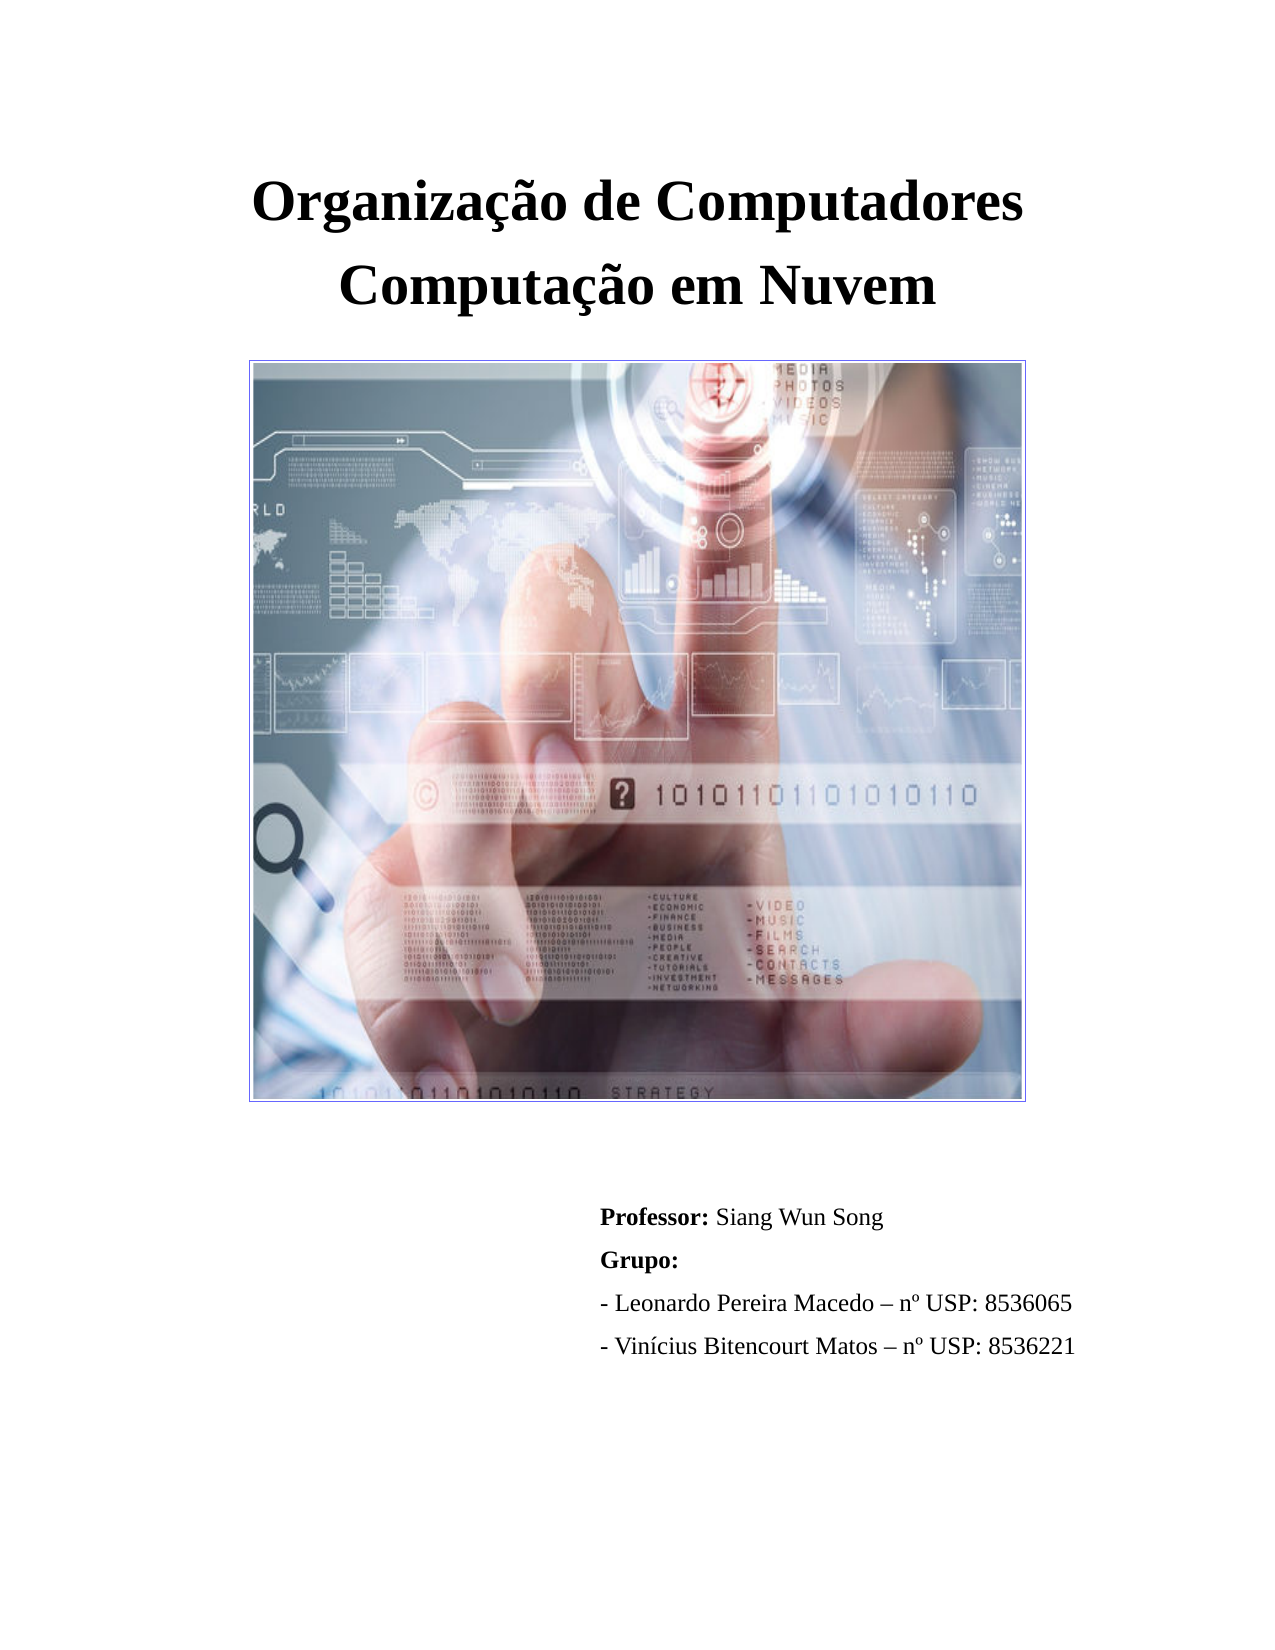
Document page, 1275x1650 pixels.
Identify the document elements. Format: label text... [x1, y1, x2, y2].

text Grupo: [150, 1245, 1125, 1274]
text Organização de Computadores [150, 166, 1125, 233]
picture [253, 363, 1022, 1099]
text - Vinícius Bitencourt Matos – nº USP: 8536221 [150, 1331, 1125, 1360]
text - Leonardo Pereira Macedo – nº USP: 8536065 [150, 1288, 1125, 1317]
text Professor: Siang Wun Song [150, 1202, 1125, 1231]
text Computação em Nuvem [150, 249, 1125, 317]
